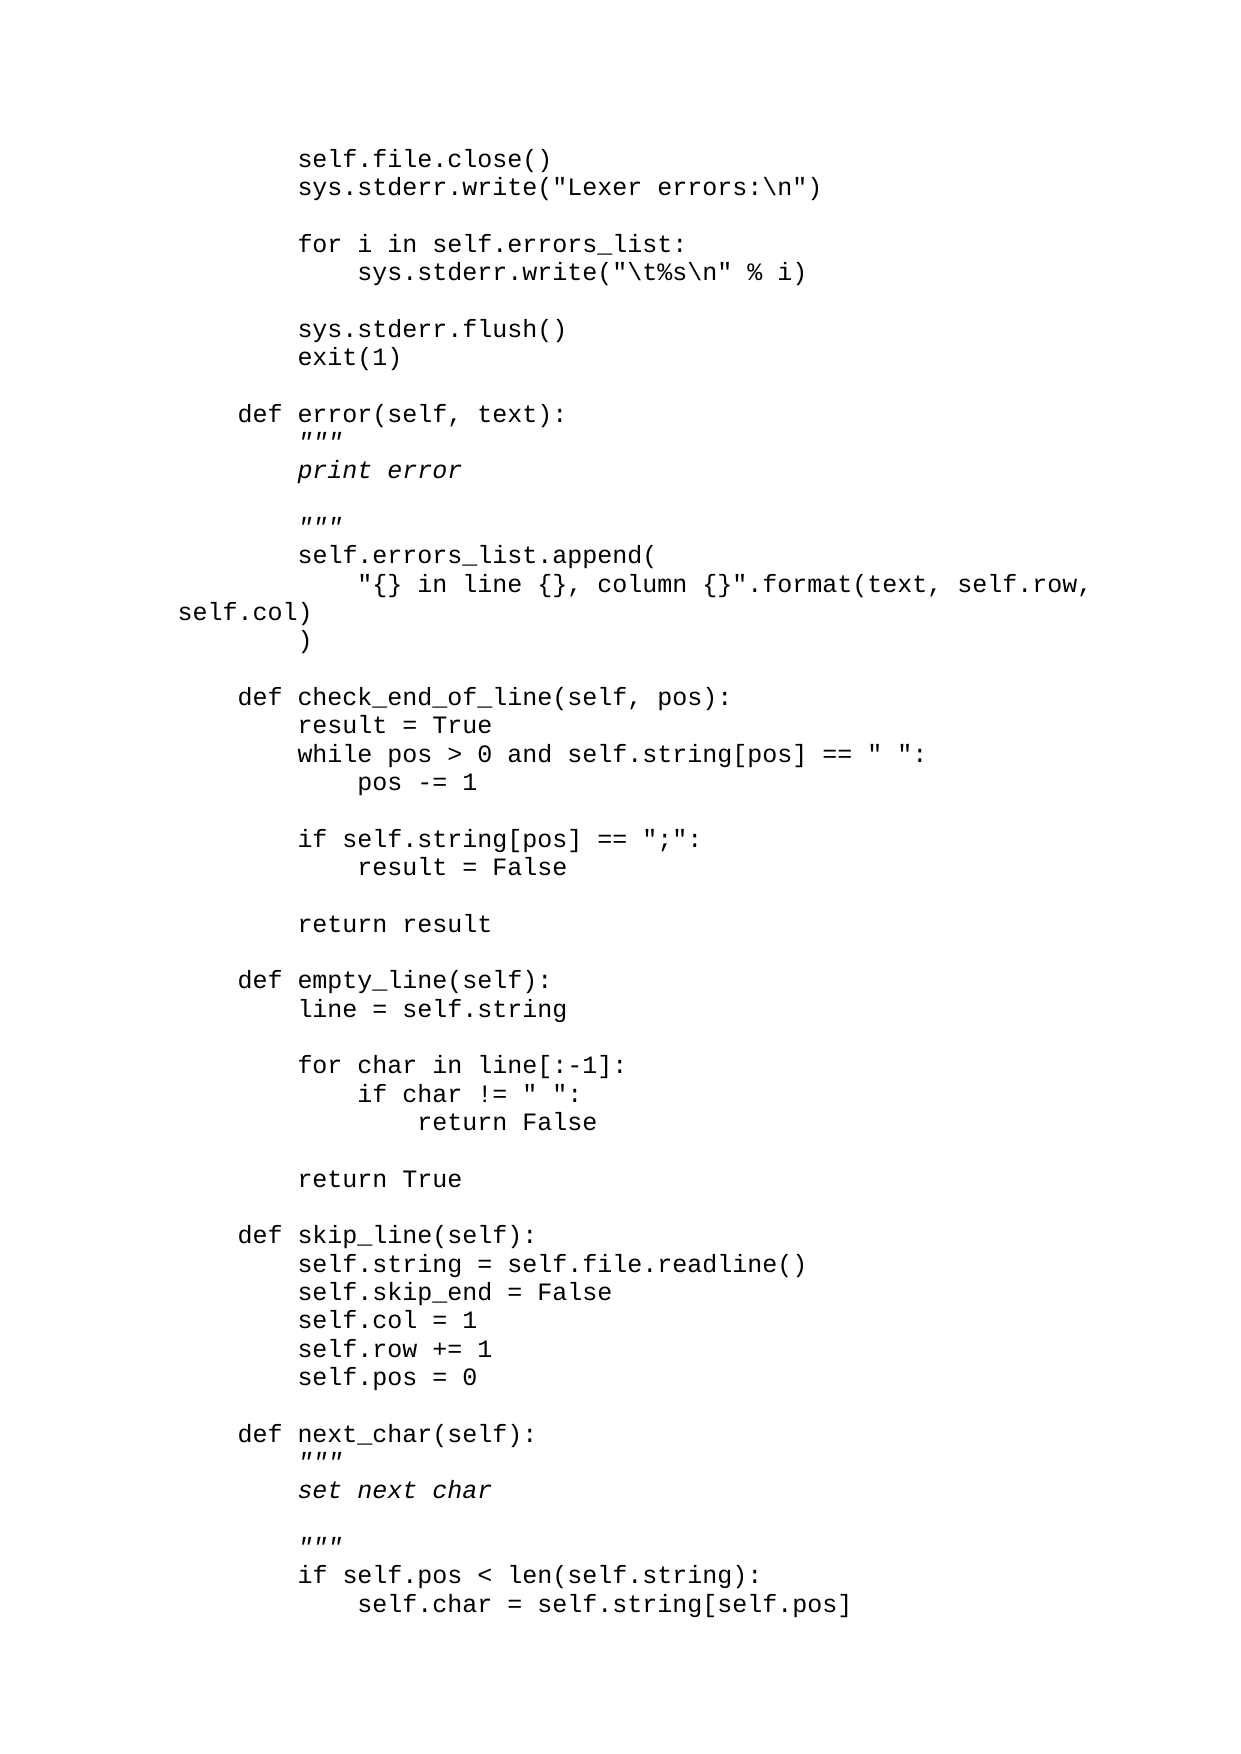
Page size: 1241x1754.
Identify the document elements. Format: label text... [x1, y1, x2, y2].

text self.file.close() sys.stderr.write("Lexer errors:\n") for i in self.errors_list: sys.stderr.write("\t%s\n" % i) sys.stderr.flush() exit(1) def error(self, text): """ print error """ self.errors_list.append( "{} in line {}, column {}".format(text, self.row, self.col) ) def check_end_of_line(self, pos): result = True while pos > 0 and self.string[pos] == " ": pos -= 1 if self.string[pos] == ";": result = False return result def empty_line(self): line = self.string for char in line[:-1]: if char != " ": return False return True def skip_line(self): self.string = self.file.readline() self.skip_end = False self.col = 1 self.row += 1 self.pos = 0 def next_char(self): """ set next char """ if self.pos < len(self.string): self.char = self.string[self.pos] [177, 118, 1152, 1620]
